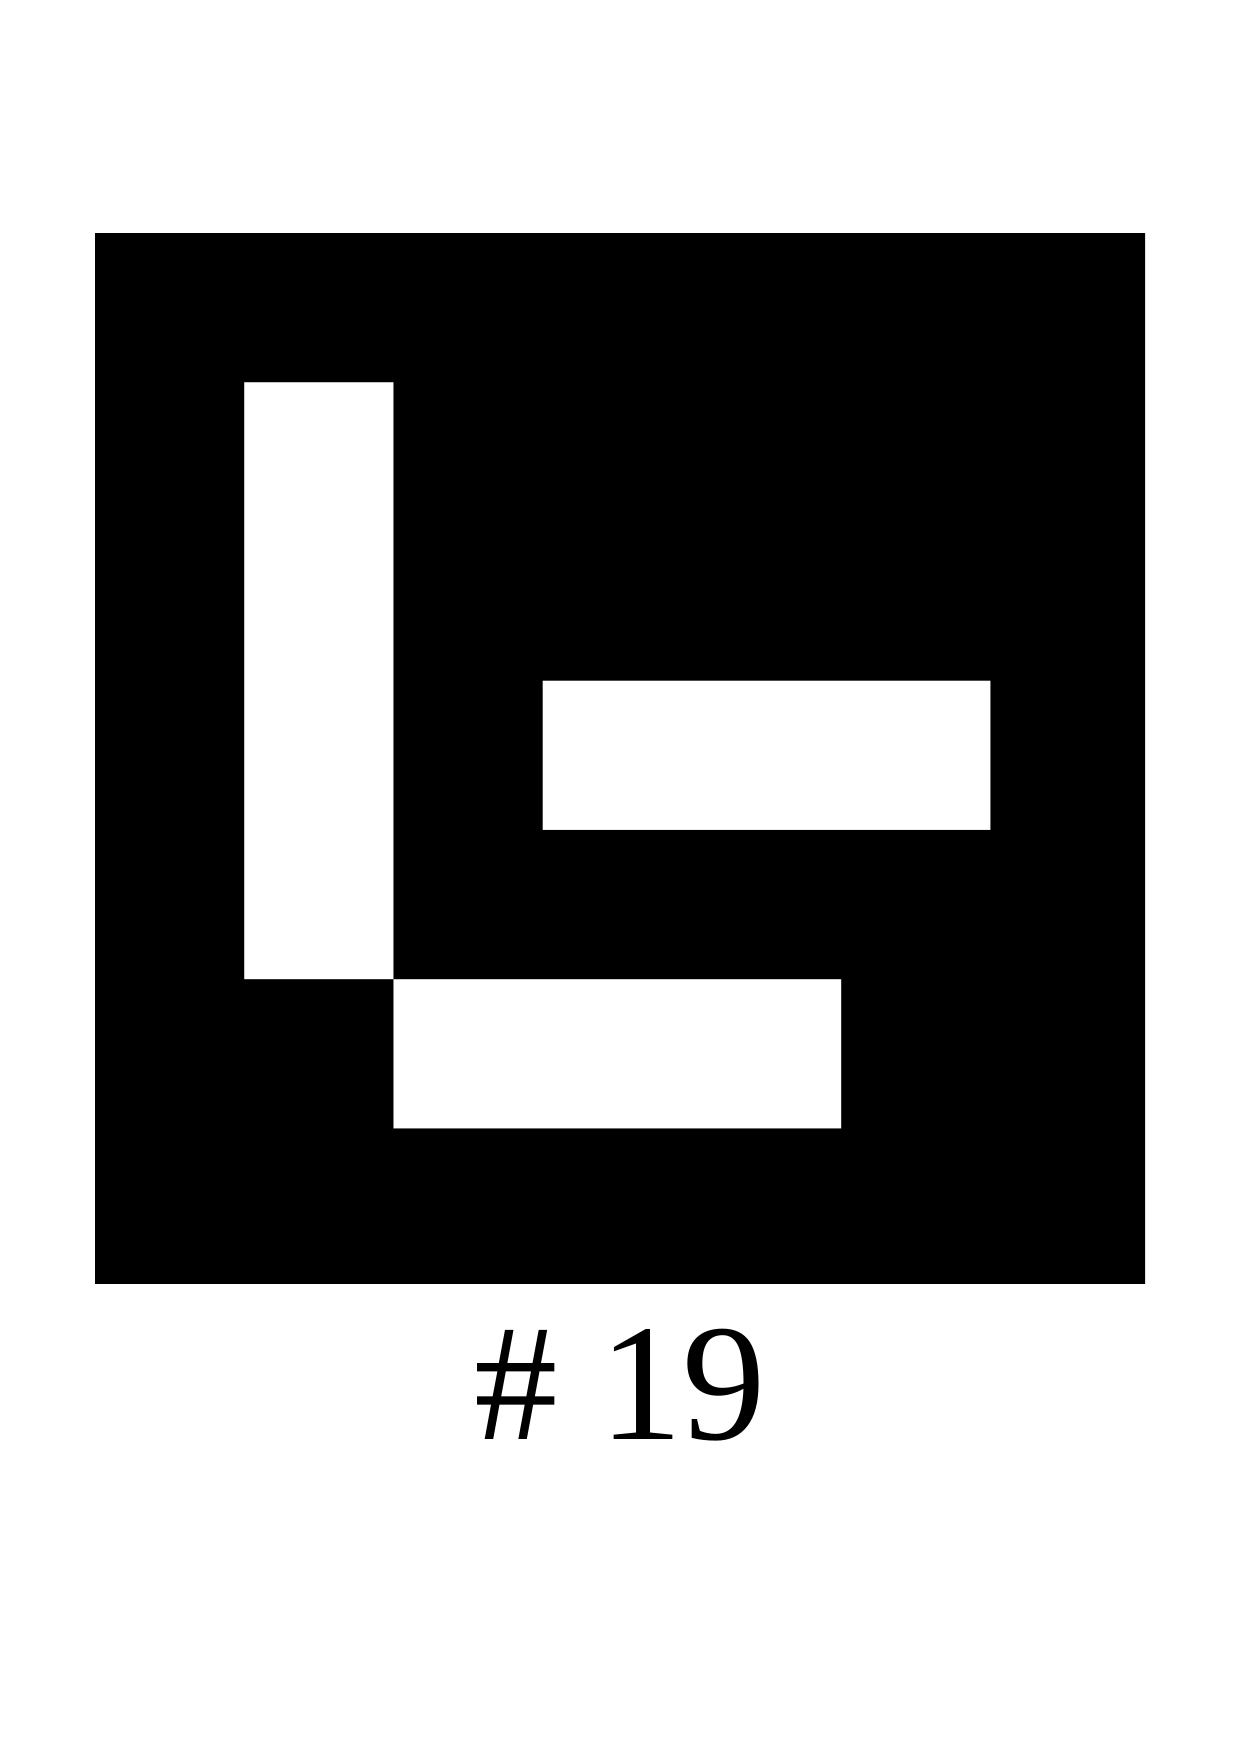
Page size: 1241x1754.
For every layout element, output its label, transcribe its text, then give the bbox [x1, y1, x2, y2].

text # 19 [118, 1284, 1122, 1476]
picture [95, 233, 1146, 1284]
